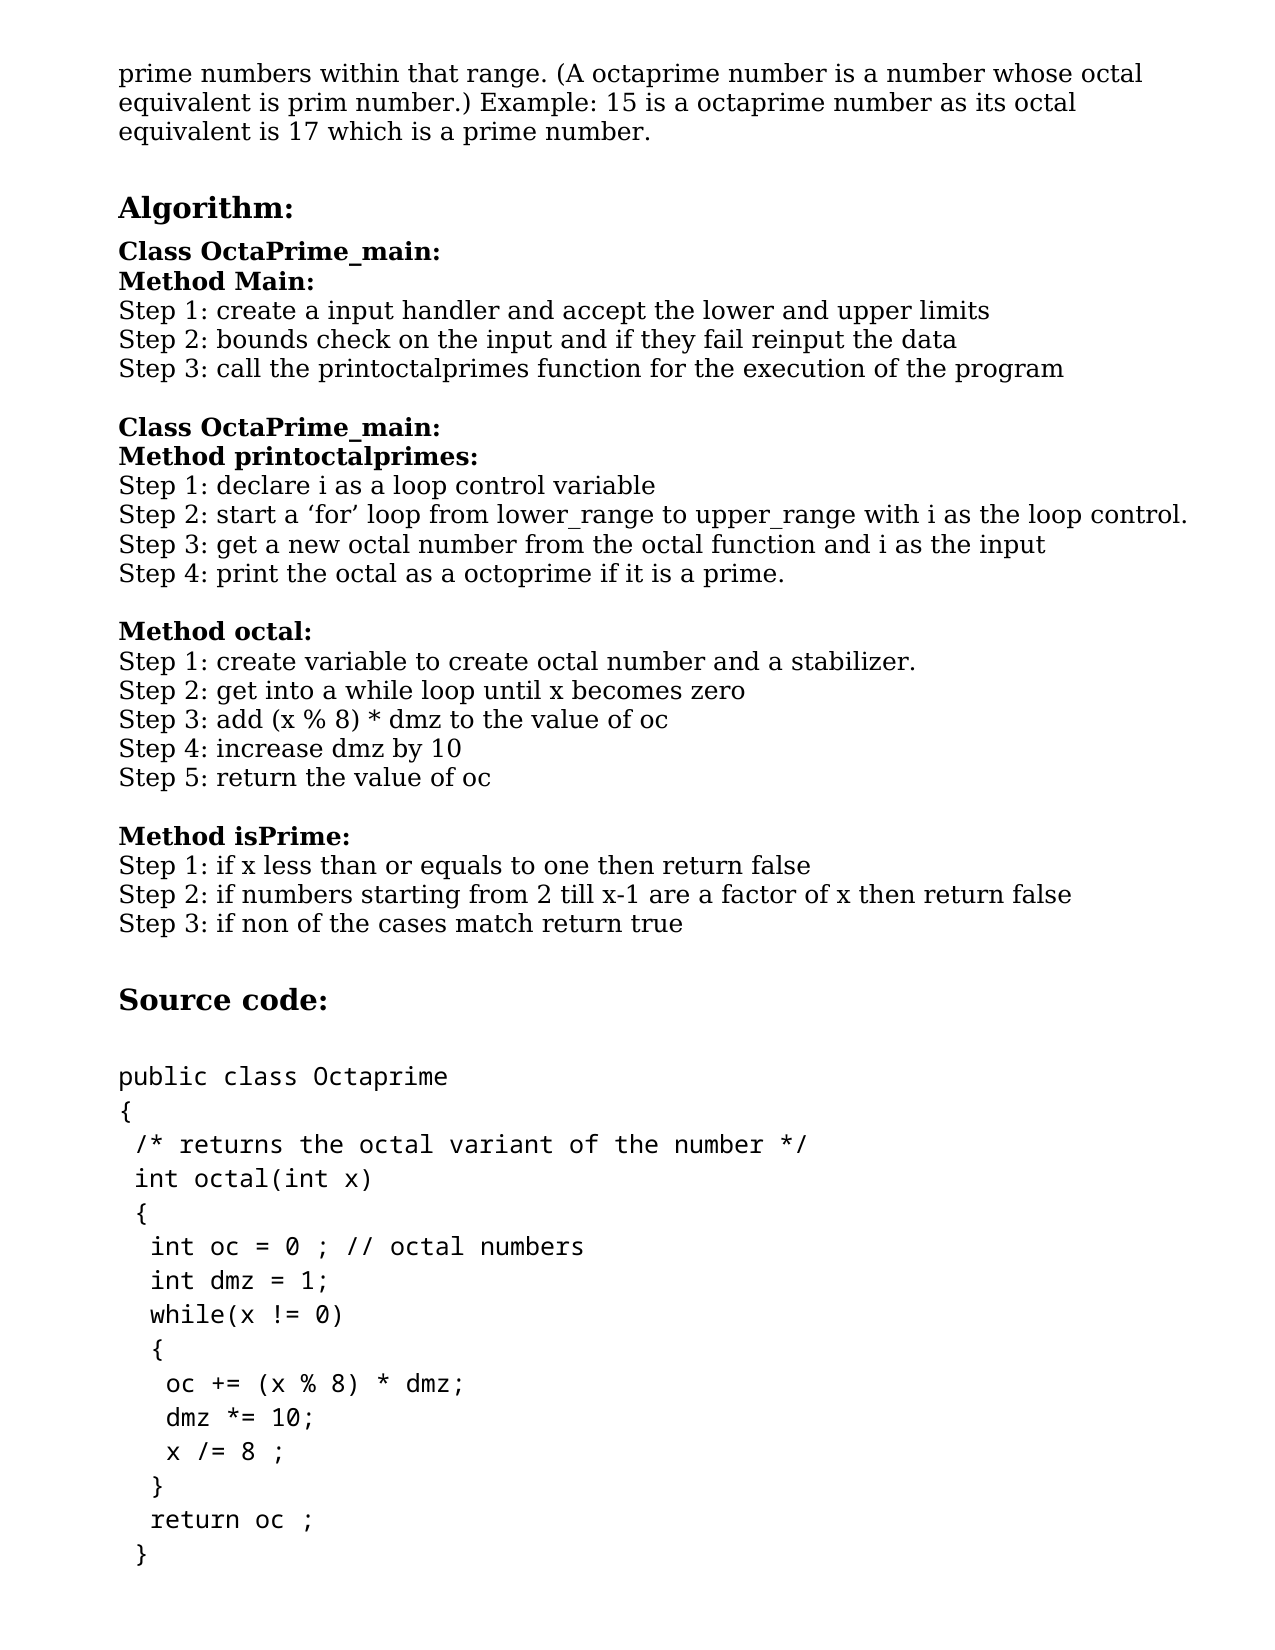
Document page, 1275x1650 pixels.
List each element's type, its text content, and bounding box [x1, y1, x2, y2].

text Class OctaPrime_main: Method Main: Step 1: create a input handler and accept the lower and upper limits Step 2: bounds check on the input and if they fail reinput the data Step 3: call the printoctalprimes function for the execution of the program Class OctaPrime_main: Method printoctalprimes: Step 1: declare i as a loop control variable Step 2: start a ‘for’ loop from lower_range to upper_range with i as the loop control. Step 3: get a new octal number from the octal function and i as the input Step 4: print the octal as a octoprime if it is a prime. Method octal: Step 1: create variable to create octal number and a stabilizer. Step 2: get into a while loop until x becomes zero Step 3: add (x % 8) * dmz to the value of oc Step 4: increase dmz by 10 Step 5: return the value of oc Method isPrime: Step 1: if x less than or equals to one then return false Step 2: if numbers starting from 2 till x-1 are a factor of x then return false Step 3: if non of the cases match return true [118, 237, 1216, 939]
subtitle Source code: [118, 983, 1216, 1017]
subtitle Algorithm: [118, 191, 1216, 225]
text public class Octaprime { /* returns the octal variant of the number */ int octal(int x) { int oc = 0 ; // octal numbers int dmz = 1; while(x != 0) { oc += (x % 8) * dmz; dmz *= 10; x /= 8 ; } return oc ; } [118, 1029, 1216, 1569]
text prime numbers within that range. (A octaprime number is a number whose octal equivalent is prim number.) Example: 15 is a octaprime number as its octal equivalent is 17 which is a prime number. [118, 59, 1216, 147]
